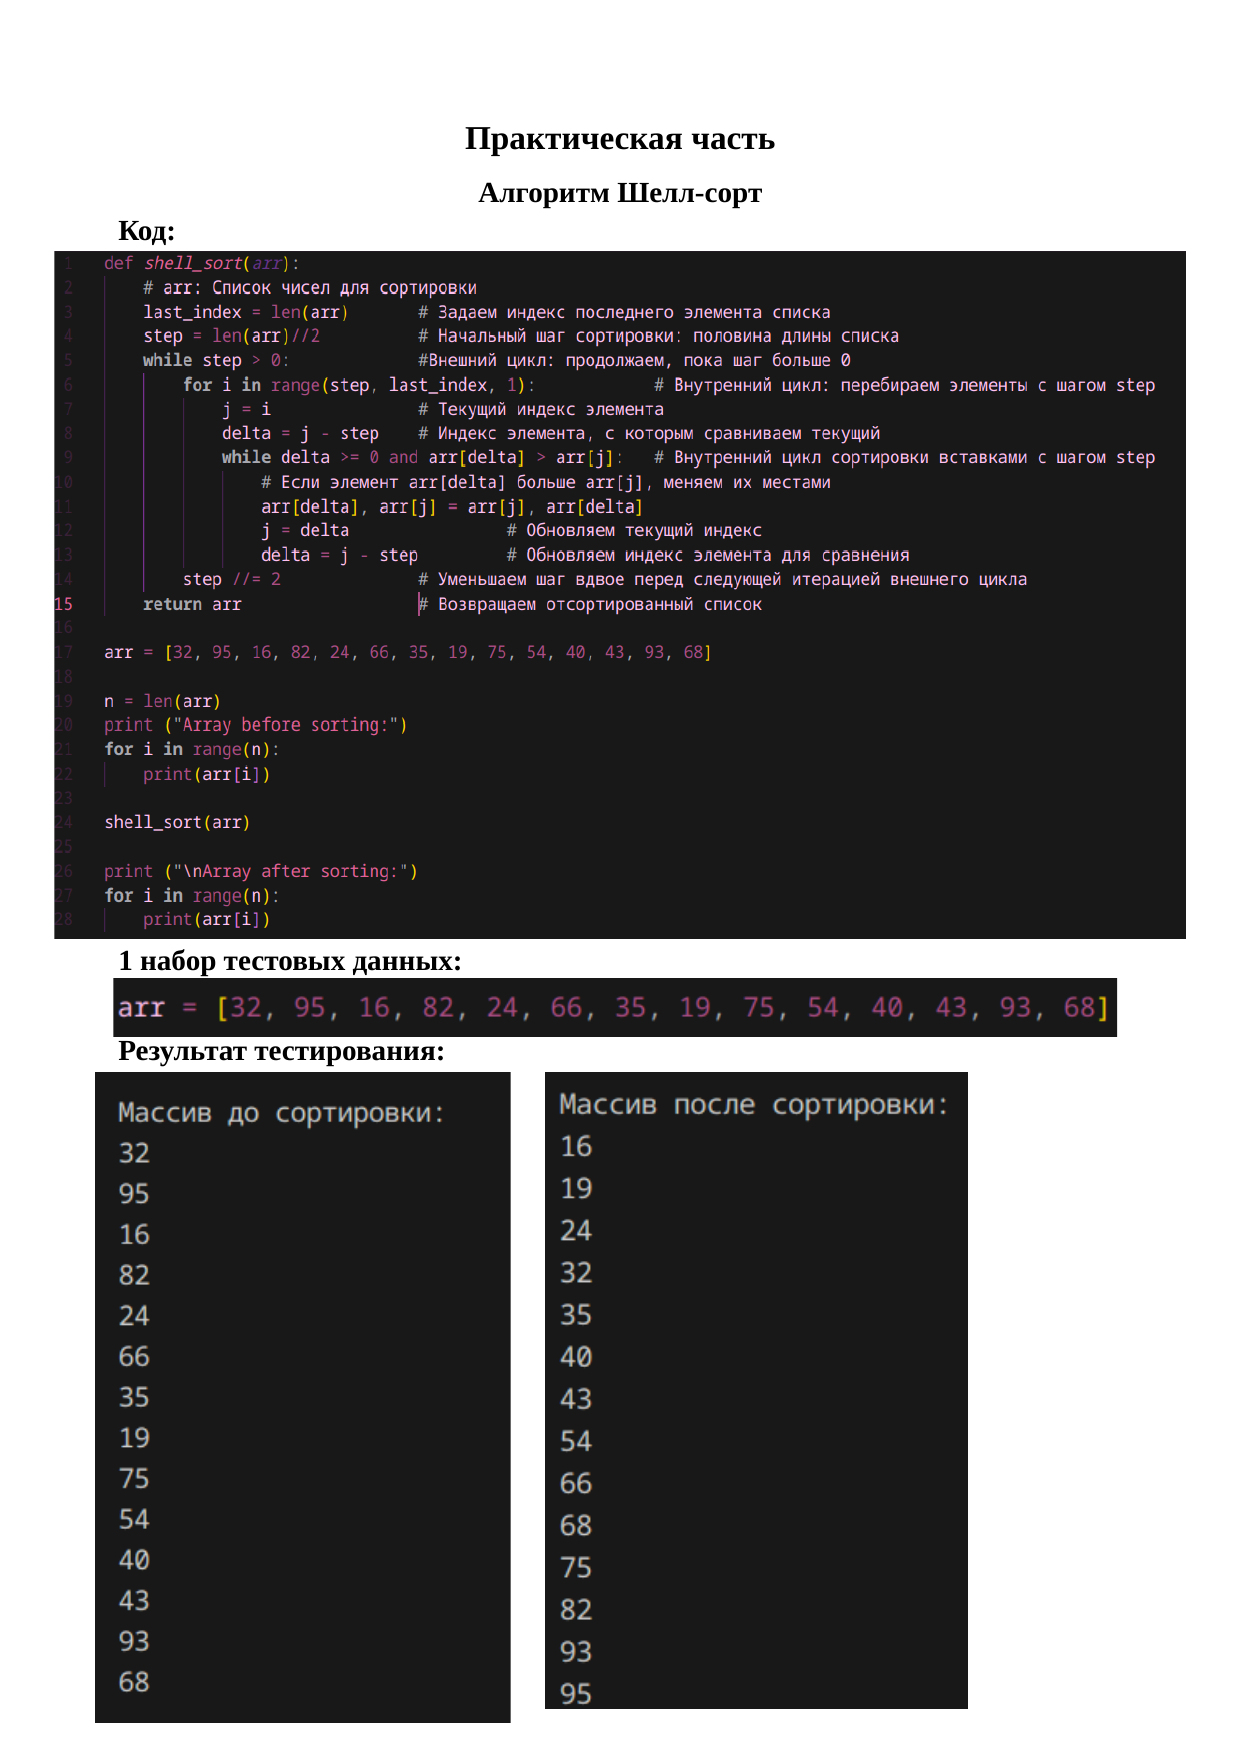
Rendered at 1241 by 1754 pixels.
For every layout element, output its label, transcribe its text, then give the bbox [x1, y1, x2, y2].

picture [54, 251, 1186, 939]
text Код: [118, 213, 1122, 247]
text 1 набор тестовых данных: [118, 939, 1122, 977]
picture [545, 1072, 968, 1709]
text Алгоритм Шелл-сорт [118, 175, 1122, 208]
text Результат тестирования: [118, 1033, 1122, 1067]
picture [95, 1072, 511, 1723]
picture [113, 978, 1118, 1037]
text Практическая часть [118, 118, 1122, 156]
